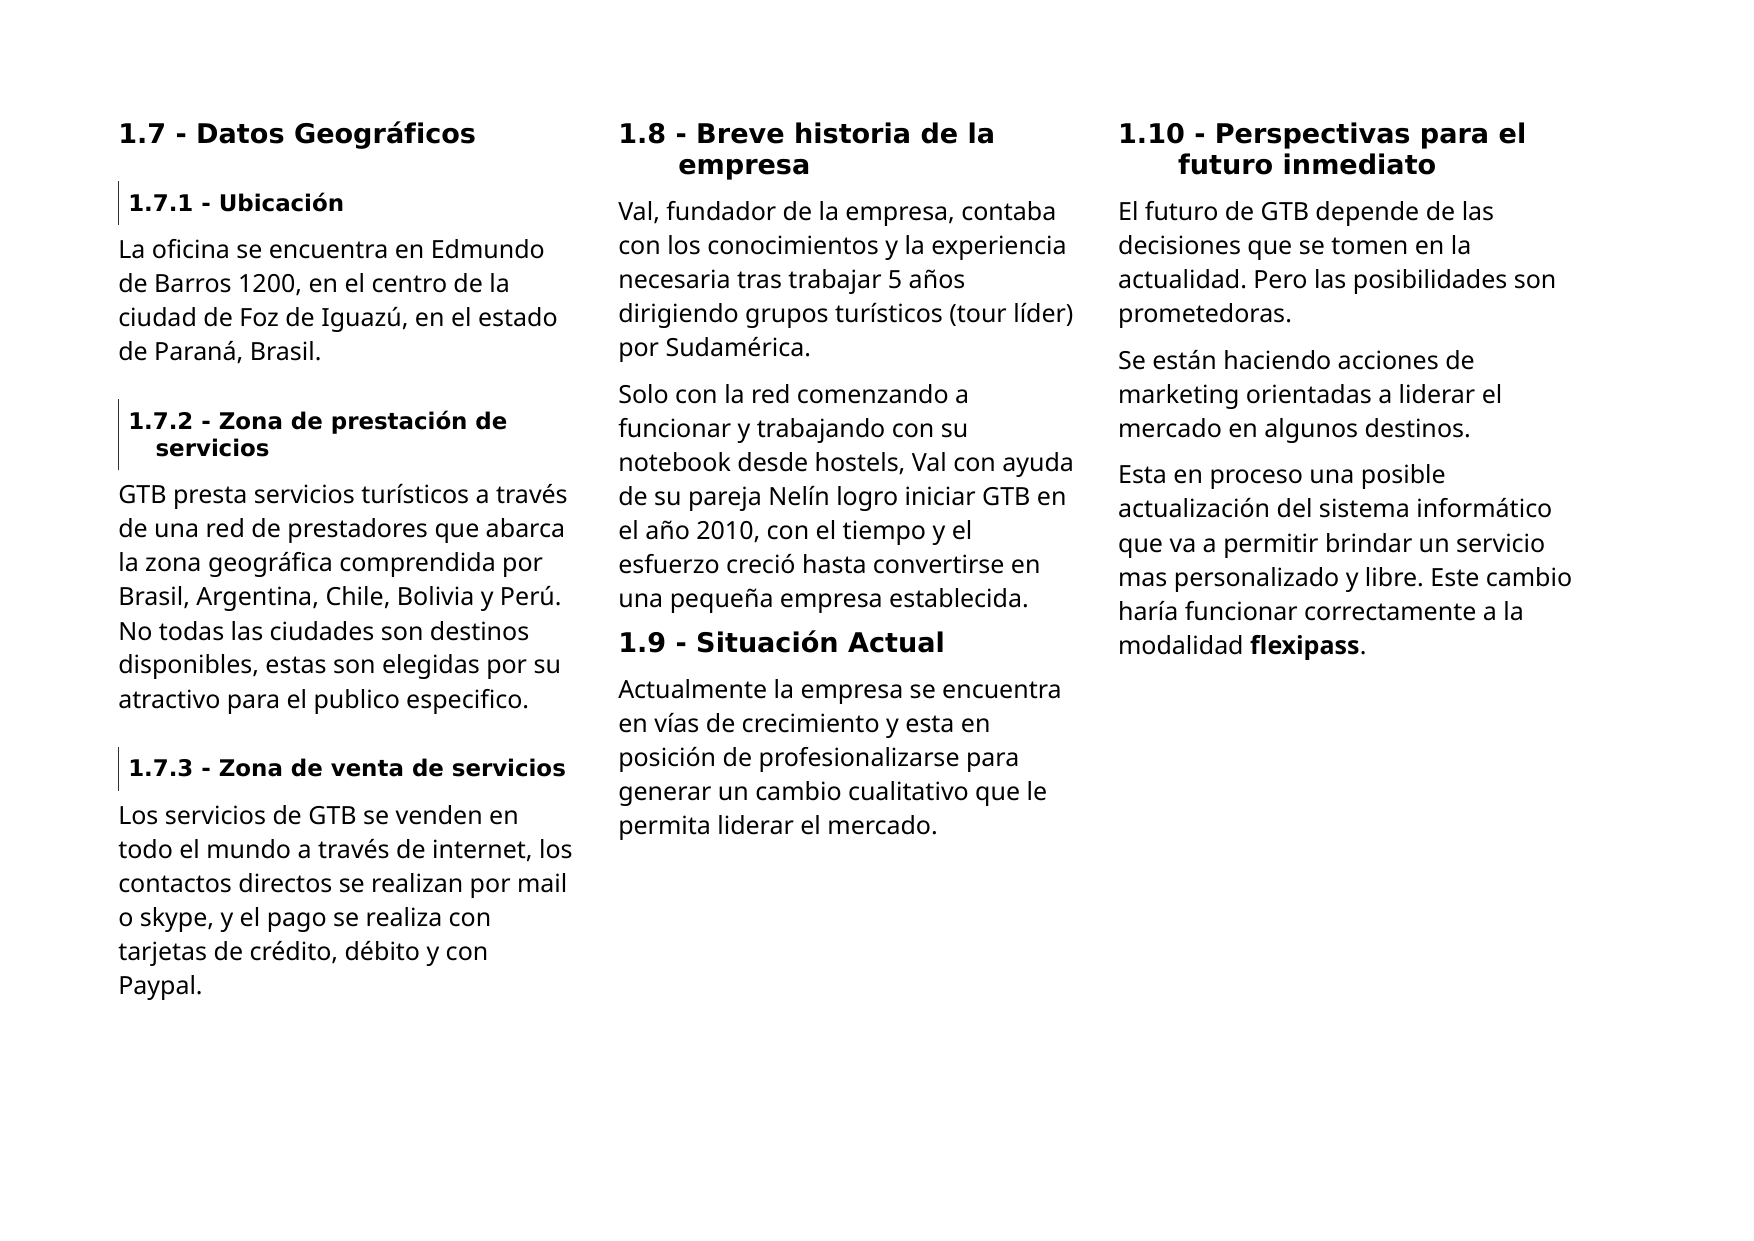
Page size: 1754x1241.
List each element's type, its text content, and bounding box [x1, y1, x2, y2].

subtitle 1.7 - Datos Geográficos [118, 118, 577, 150]
subtitle 1.10 - Perspectivas para el futuro inmediato [1118, 118, 1577, 181]
text Los servicios de GTB se venden en todo el mundo a través de internet, los contactos directos se realizan por mail o skype, y el pago se realiza con tarjetas de crédito, débito y con Paypal. [118, 797, 577, 1002]
text Se están haciendo acciones de marketing orientadas a liderar el mercado en algunos destinos. [1118, 342, 1577, 444]
subtitle 1.8 - Breve historia de la empresa [618, 118, 1077, 181]
text GTB presta servicios turísticos a través de una red de prestadores que abarca la zona geográfica comprendida por Brasil, Argentina, Chile, Bolivia y Perú. No todas las ciudades son destinos disponibles, estas son elegidas por su atractivo para el publico especifico. [118, 477, 577, 715]
subtitle 1.7.2 - Zona de prestación de servicios [119, 399, 577, 470]
text El futuro de GTB depende de las decisiones que se tomen en la actualidad. Pero las posibilidades son prometedoras. [1118, 194, 1577, 330]
subtitle 1.7.1 - Ubicación [119, 181, 577, 225]
subtitle 1.9 - Situación Actual [618, 627, 1077, 659]
text Solo con la red comenzando a funcionar y trabajando con su notebook desde hostels, Val con ayuda de su pareja Nelín logro iniciar GTB en el año 2010, con el tiempo y el esfuerzo creció hasta convertirse en una pequeña empresa establecida. [618, 376, 1077, 615]
text La oficina se encuentra en Edmundo de Barros 1200, en el centro de la ciudad de Foz de Iguazú, en el estado de Paraná, Brasil. [118, 232, 577, 368]
subtitle 1.7.3 - Zona de venta de servicios [119, 747, 577, 791]
text Actualmente la empresa se encuentra en vías de crecimiento y esta en posición de profesionalizarse para generar un cambio cualitativo que le permita liderar el mercado. [618, 671, 1077, 842]
text Val, fundador de la empresa, contaba con los conocimientos y la experiencia necesaria tras trabajar 5 años dirigiendo grupos turísticos (tour líder) por Sudamérica. [618, 194, 1077, 364]
text Esta en proceso una posible actualización del sistema informático que va a permitir brindar un servicio mas personalizado y libre. Este cambio haría funcionar correctamente a la modalidad flexipass. [1118, 457, 1577, 661]
